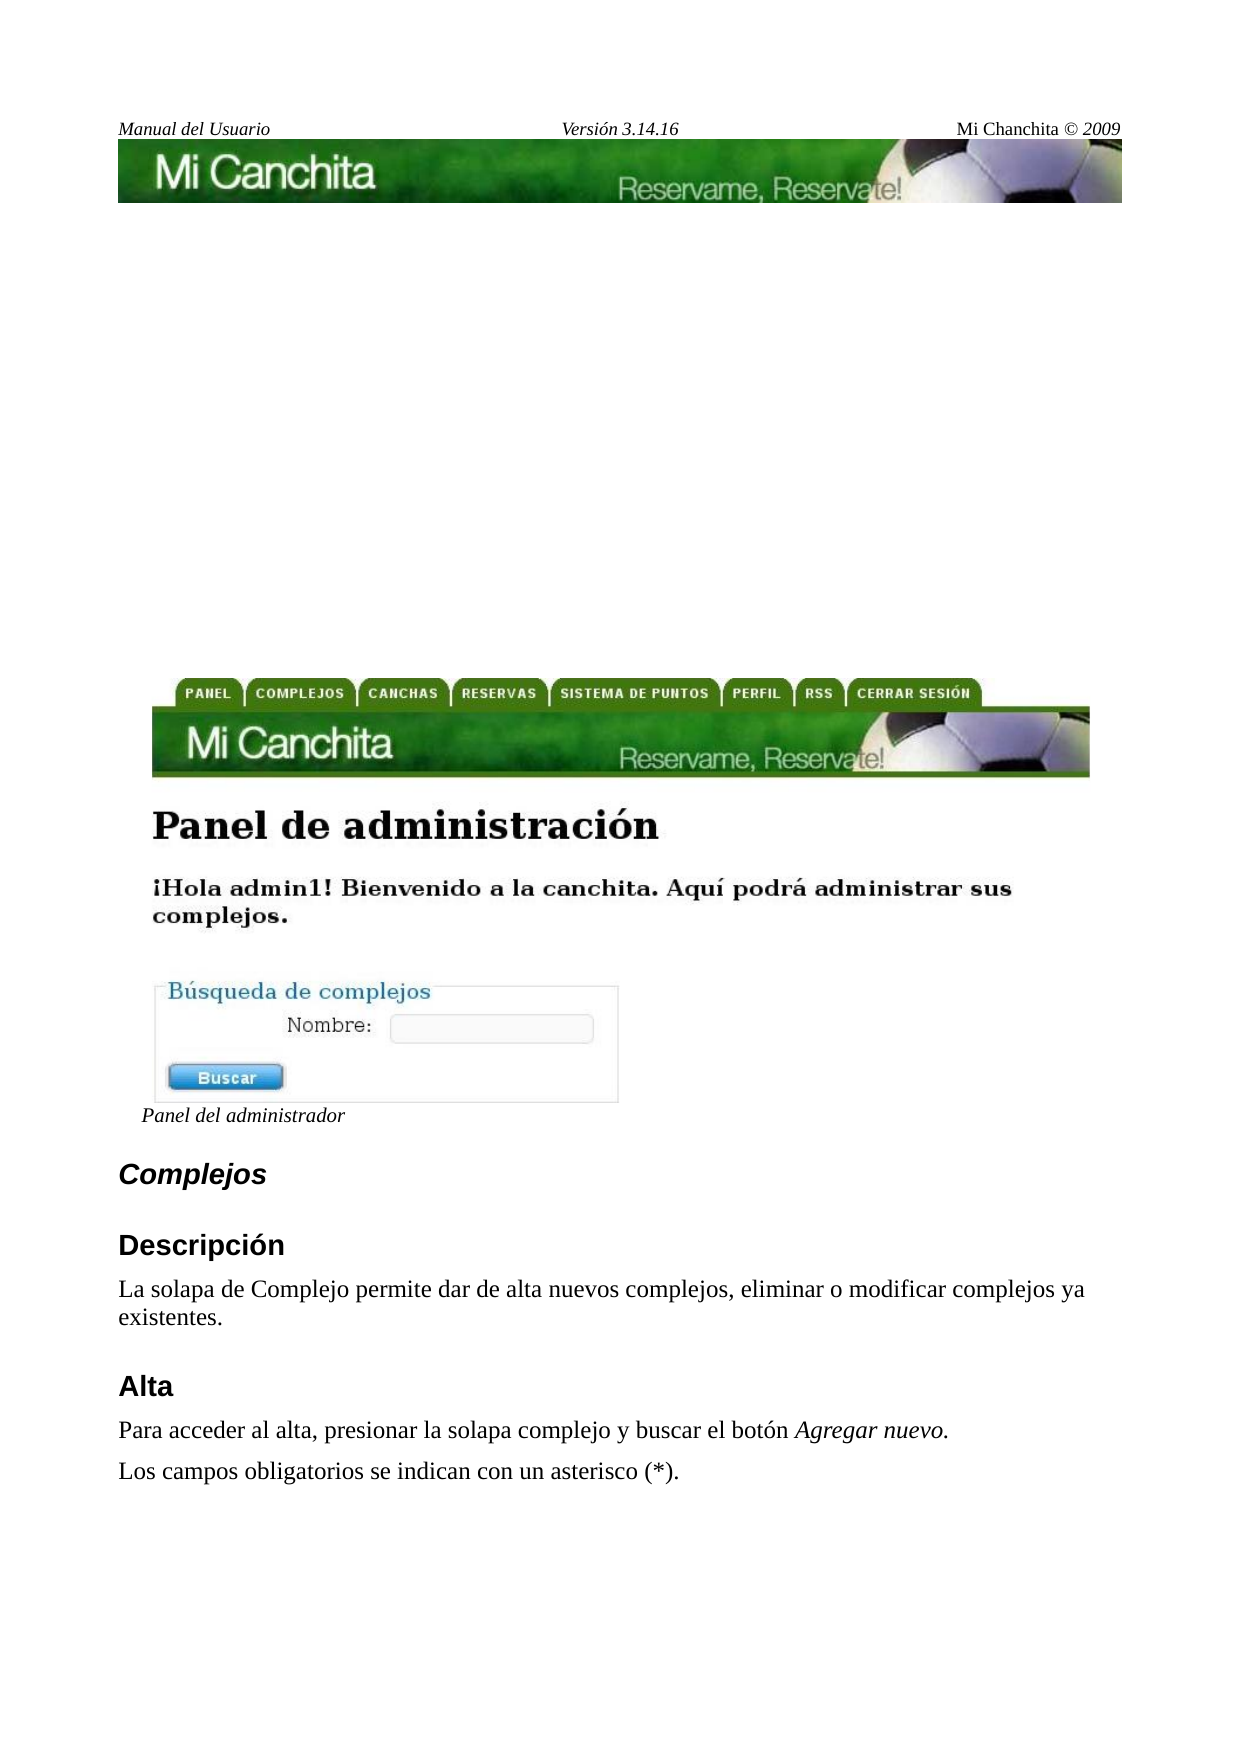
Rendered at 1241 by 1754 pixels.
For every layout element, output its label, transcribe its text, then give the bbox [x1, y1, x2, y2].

text Los campos obligatorios se indican con un asterisco (*). [118, 1456, 1122, 1485]
text Panel del administrador [141, 678, 1099, 1127]
text Para acceder al alta, presionar la solapa complejo y buscar el botón Agregar nuevo. [118, 1415, 1122, 1443]
subtitle Descripción [118, 1228, 1122, 1261]
text La solapa de Complejo permite dar de alta nuevos complejos, eliminar o modificar complejos ya existentes. [118, 1274, 1122, 1331]
subtitle Alta [118, 1369, 1122, 1402]
subtitle Complejos [118, 1023, 1122, 1190]
picture [151, 678, 1091, 1103]
picture [118, 139, 1122, 203]
